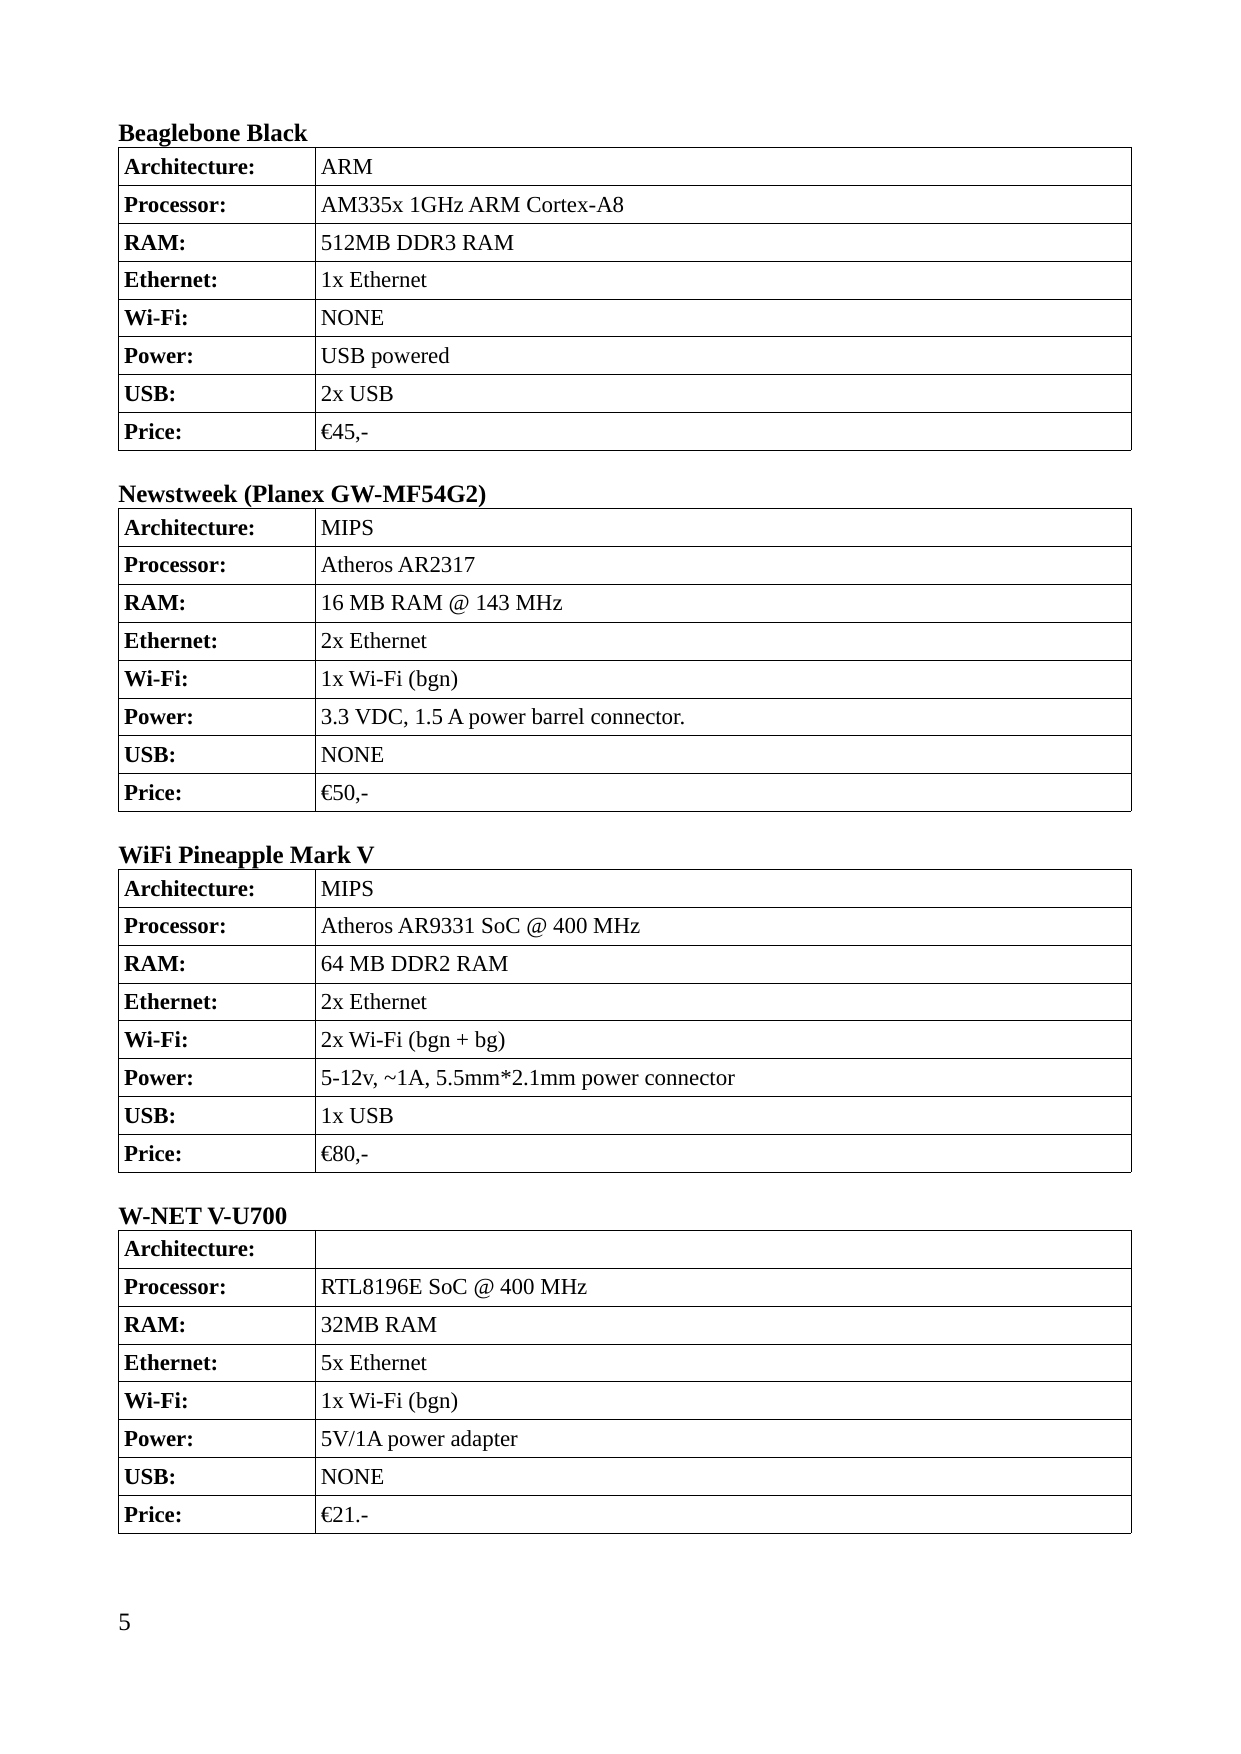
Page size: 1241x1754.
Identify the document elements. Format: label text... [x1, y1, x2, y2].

table_cell USB: [119, 1458, 315, 1495]
table_header Architecture: [119, 509, 315, 546]
table_cell USB powered [316, 337, 1131, 374]
subtitle Newstweek (Planex GW-MF54G2) [118, 479, 1122, 508]
table_cell €50,- [316, 774, 1131, 811]
table_cell Power: [119, 1420, 315, 1457]
table_header ARM [316, 148, 1131, 185]
table_cell Processor: [119, 1269, 315, 1306]
table_cell Power: [119, 337, 315, 374]
table_cell 2x Wi-Fi (bgn + bg) [316, 1021, 1131, 1058]
table_cell 32MB RAM [316, 1307, 1131, 1343]
table_header Architecture: [119, 870, 315, 907]
table_header [316, 1231, 1131, 1268]
table_cell NONE [316, 736, 1131, 773]
table_cell Atheros AR9331 SoC @ 400 MHz [316, 908, 1131, 944]
table_header Architecture: [119, 1231, 315, 1268]
table_cell Ethernet: [119, 984, 315, 1020]
table_cell Ethernet: [119, 1345, 315, 1381]
table_cell RTL8196E SoC @ 400 MHz [316, 1269, 1131, 1306]
table_cell Price: [119, 1496, 315, 1533]
table_cell Price: [119, 774, 315, 811]
table_cell USB: [119, 736, 315, 773]
table_cell 2x Ethernet [316, 984, 1131, 1020]
table_cell Atheros AR2317 [316, 547, 1131, 584]
table_cell 3.3 VDC, 1.5 A power barrel connector. [316, 699, 1131, 735]
table_cell 5V/1A power adapter [316, 1420, 1131, 1457]
table_cell €21.- [316, 1496, 1131, 1533]
table_cell AM335x 1GHz ARM Cortex-A8 [316, 186, 1131, 223]
table_cell 5-12v, ~1A, 5.5mm*2.1mm power connector [316, 1059, 1131, 1096]
table_cell Ethernet: [119, 623, 315, 659]
subtitle W-NET V-U700 [118, 1201, 1122, 1230]
table_cell USB: [119, 1097, 315, 1134]
table_cell Processor: [119, 908, 315, 944]
table_header MIPS [316, 509, 1131, 546]
subtitle Beaglebone Black [118, 118, 1122, 147]
table_cell 1x Wi-Fi (bgn) [316, 661, 1131, 697]
table_cell Wi-Fi: [119, 661, 315, 697]
table_cell Processor: [119, 547, 315, 584]
subtitle WiFi Pineapple Mark V [118, 840, 1122, 869]
table_cell Power: [119, 1059, 315, 1096]
table_cell Ethernet: [119, 262, 315, 298]
table_cell NONE [316, 1458, 1131, 1495]
table_cell 64 MB DDR2 RAM [316, 946, 1131, 982]
table_cell Wi-Fi: [119, 300, 315, 336]
table_cell €80,- [316, 1135, 1131, 1172]
table_cell 2x Ethernet [316, 623, 1131, 659]
table_cell RAM: [119, 585, 315, 622]
table_cell USB: [119, 375, 315, 412]
table_cell 2x USB [316, 375, 1131, 412]
table_header Architecture: [119, 148, 315, 185]
table_cell Price: [119, 413, 315, 450]
table_cell Processor: [119, 186, 315, 223]
table_cell RAM: [119, 1307, 315, 1343]
table_cell 1x Ethernet [316, 262, 1131, 298]
table_header MIPS [316, 870, 1131, 907]
table_cell Wi-Fi: [119, 1021, 315, 1058]
table_cell Power: [119, 699, 315, 735]
table_cell Wi-Fi: [119, 1382, 315, 1419]
table_cell €45,- [316, 413, 1131, 450]
table_cell 1x Wi-Fi (bgn) [316, 1382, 1131, 1419]
table_cell 5x Ethernet [316, 1345, 1131, 1381]
table_cell 512MB DDR3 RAM [316, 224, 1131, 261]
table_cell 1x USB [316, 1097, 1131, 1134]
table_cell NONE [316, 300, 1131, 336]
table_cell Price: [119, 1135, 315, 1172]
table_cell RAM: [119, 946, 315, 982]
table_cell RAM: [119, 224, 315, 261]
table_cell 16 MB RAM @ 143 MHz [316, 585, 1131, 622]
